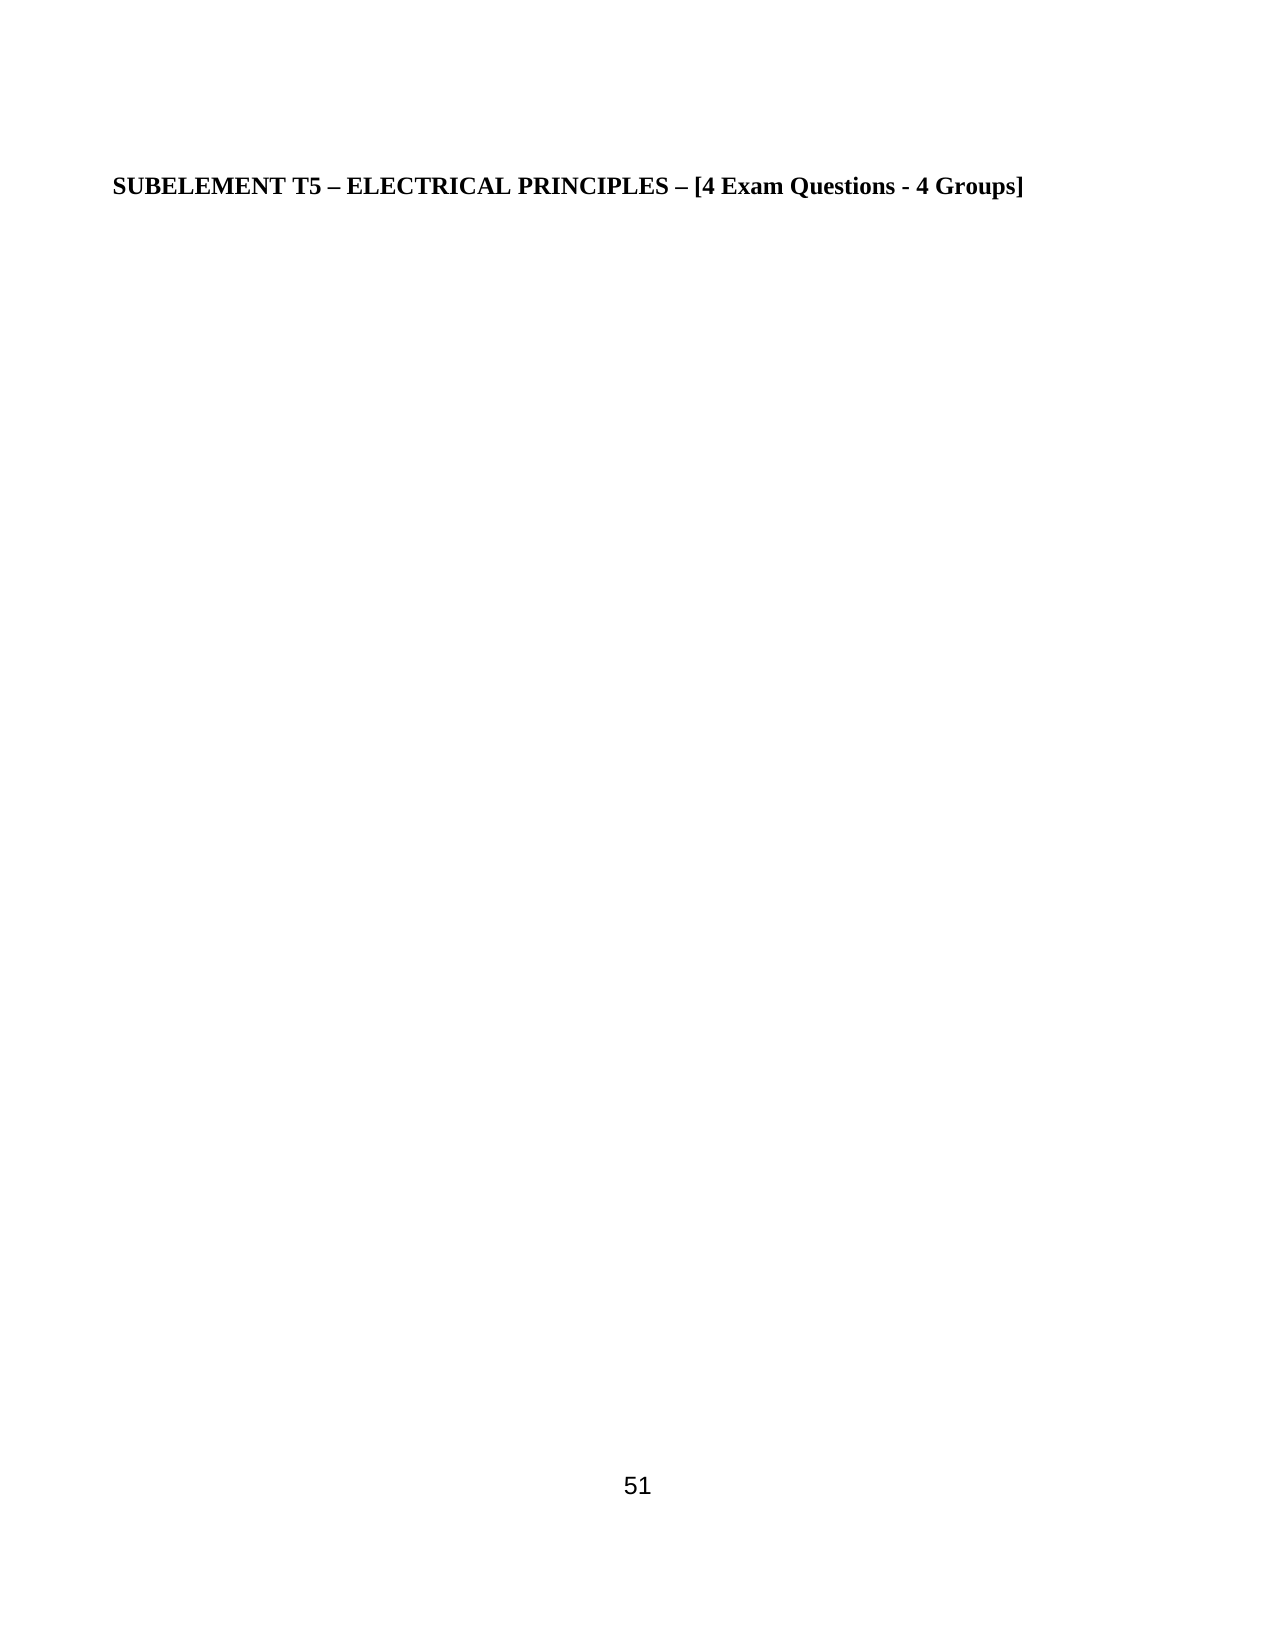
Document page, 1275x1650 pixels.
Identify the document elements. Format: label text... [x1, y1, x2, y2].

subtitle SUBELEMENT T5 – ELECTRICAL PRINCIPLES – [4 Exam Questions - 4 Groups] [112, 171, 1162, 200]
